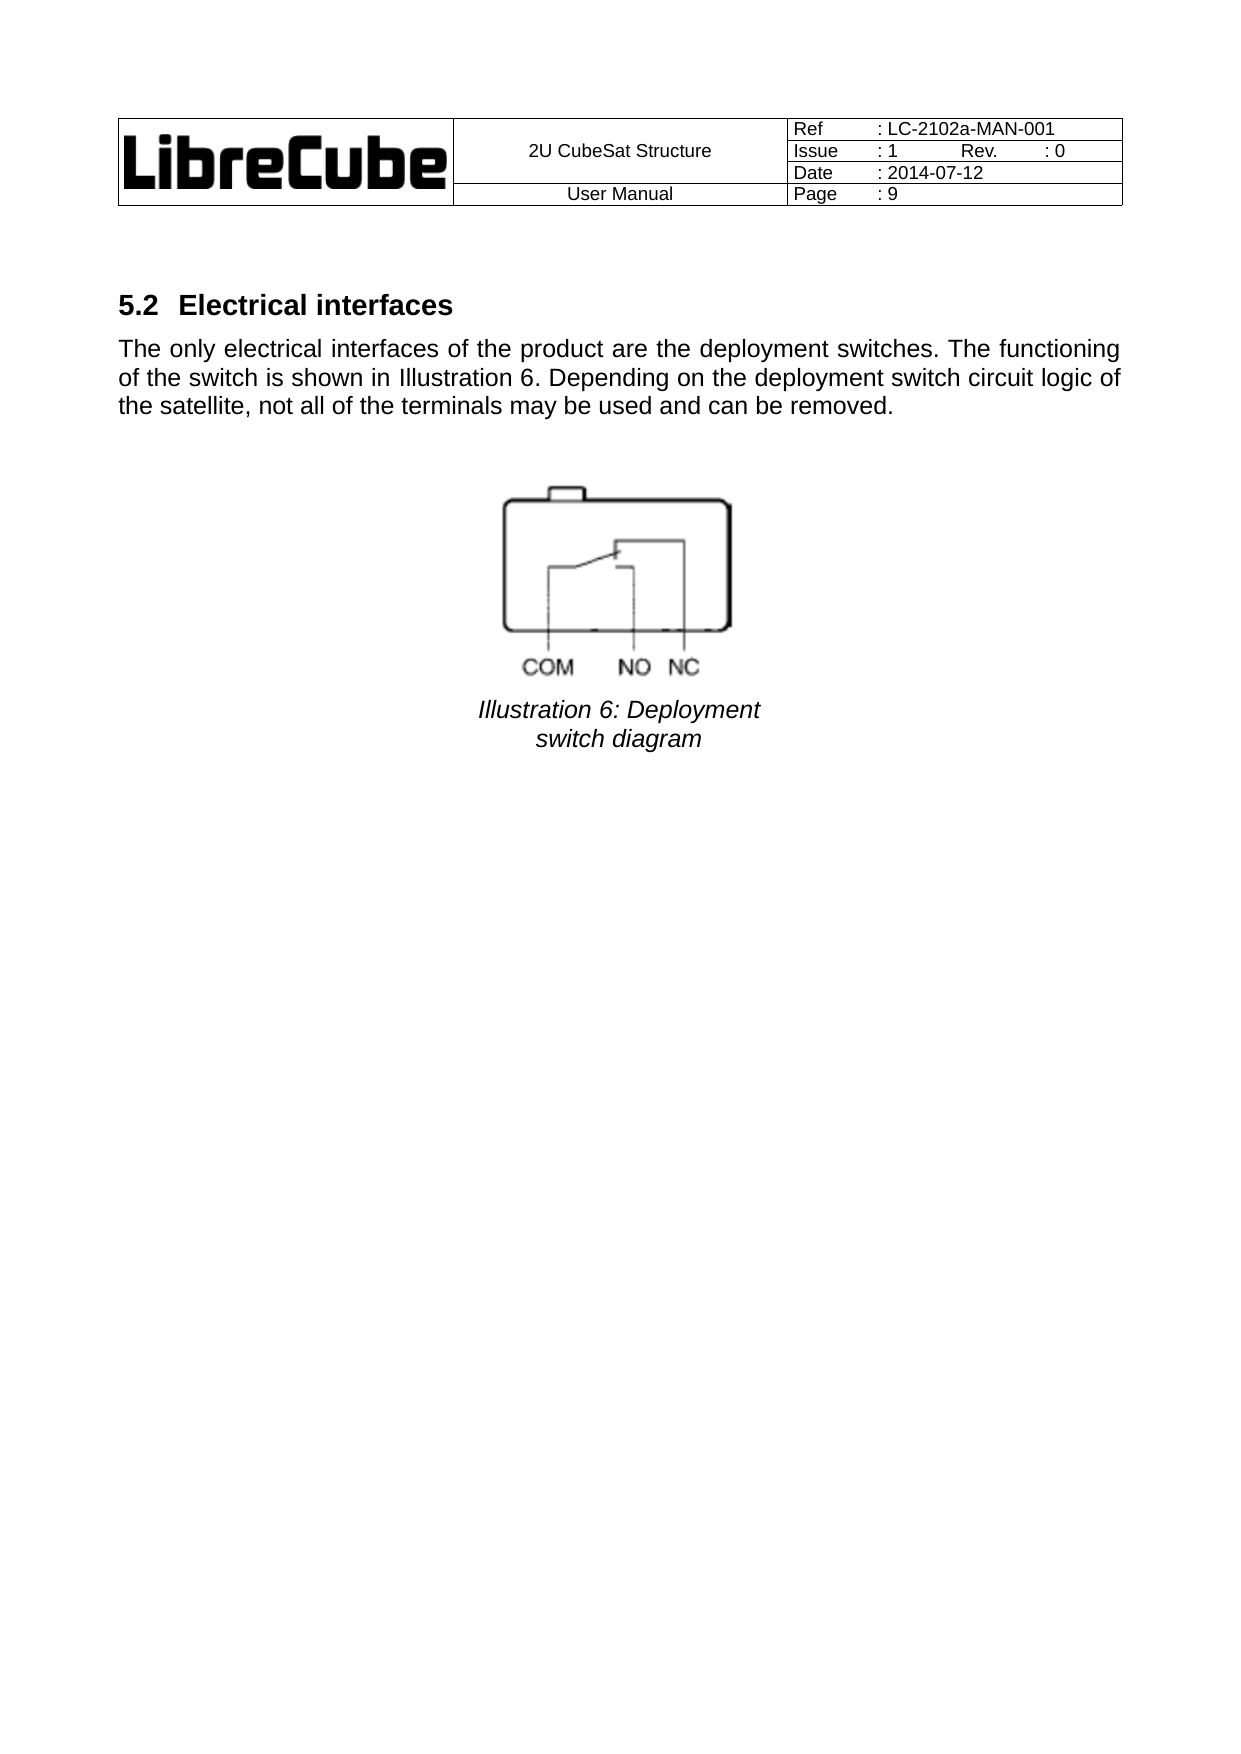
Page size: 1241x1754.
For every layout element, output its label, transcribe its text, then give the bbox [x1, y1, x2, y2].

subtitle Electrical interfaces [118, 288, 1122, 321]
text Illustration 6: Deployment switch diagram [469, 695, 771, 752]
picture [124, 134, 447, 189]
picture [469, 461, 771, 695]
text The only electrical interfaces of the product are the deployment switches. The functioning of the switch is shown in Illustration 6. Depending on the deployment switch circuit logic of the satellite, not all of the terminals may be used and can be removed. [118, 334, 1122, 420]
